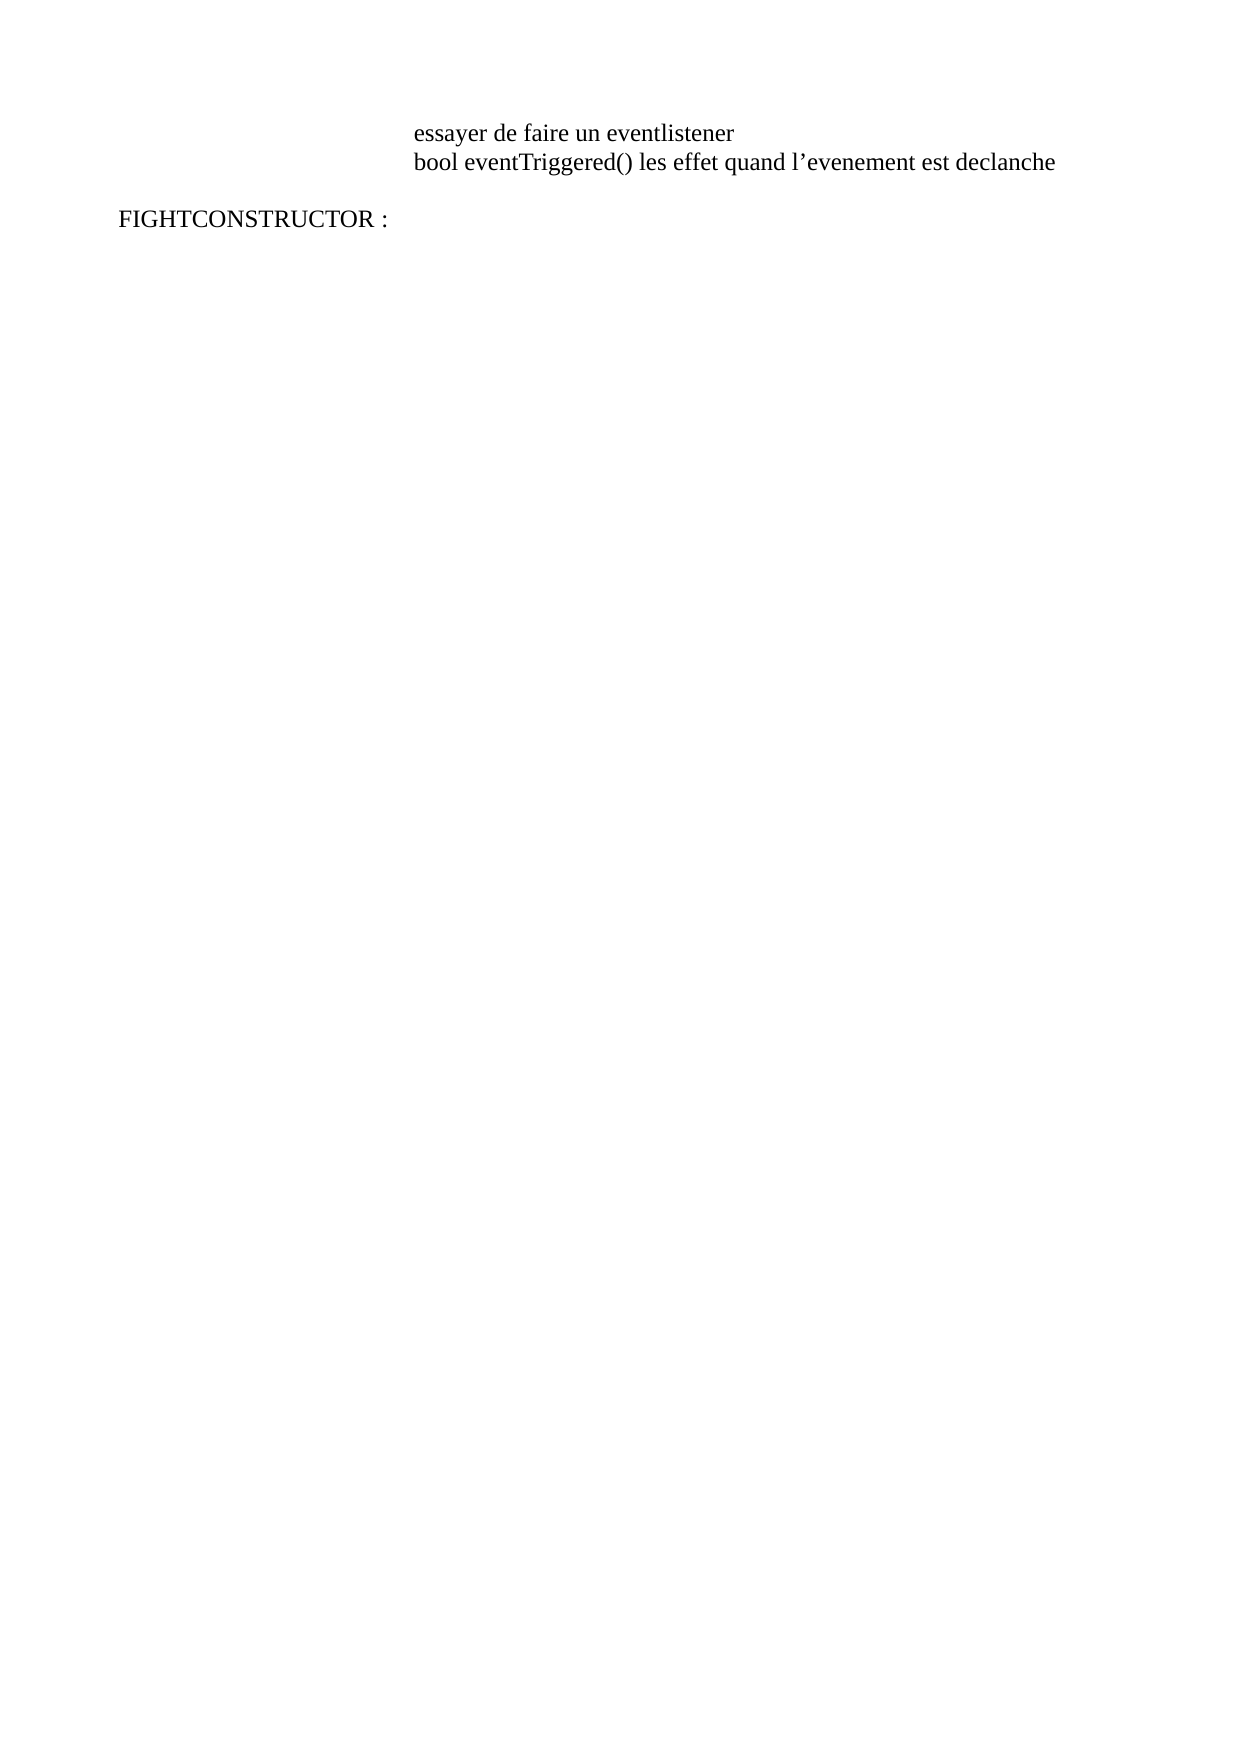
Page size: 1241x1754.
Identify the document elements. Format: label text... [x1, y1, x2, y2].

text bool eventTriggered() les effet quand l’evenement est declanche [118, 147, 1122, 176]
text essayer de faire un eventlistener [118, 118, 1122, 147]
text FIGHTCONSTRUCTOR : [118, 204, 1122, 233]
